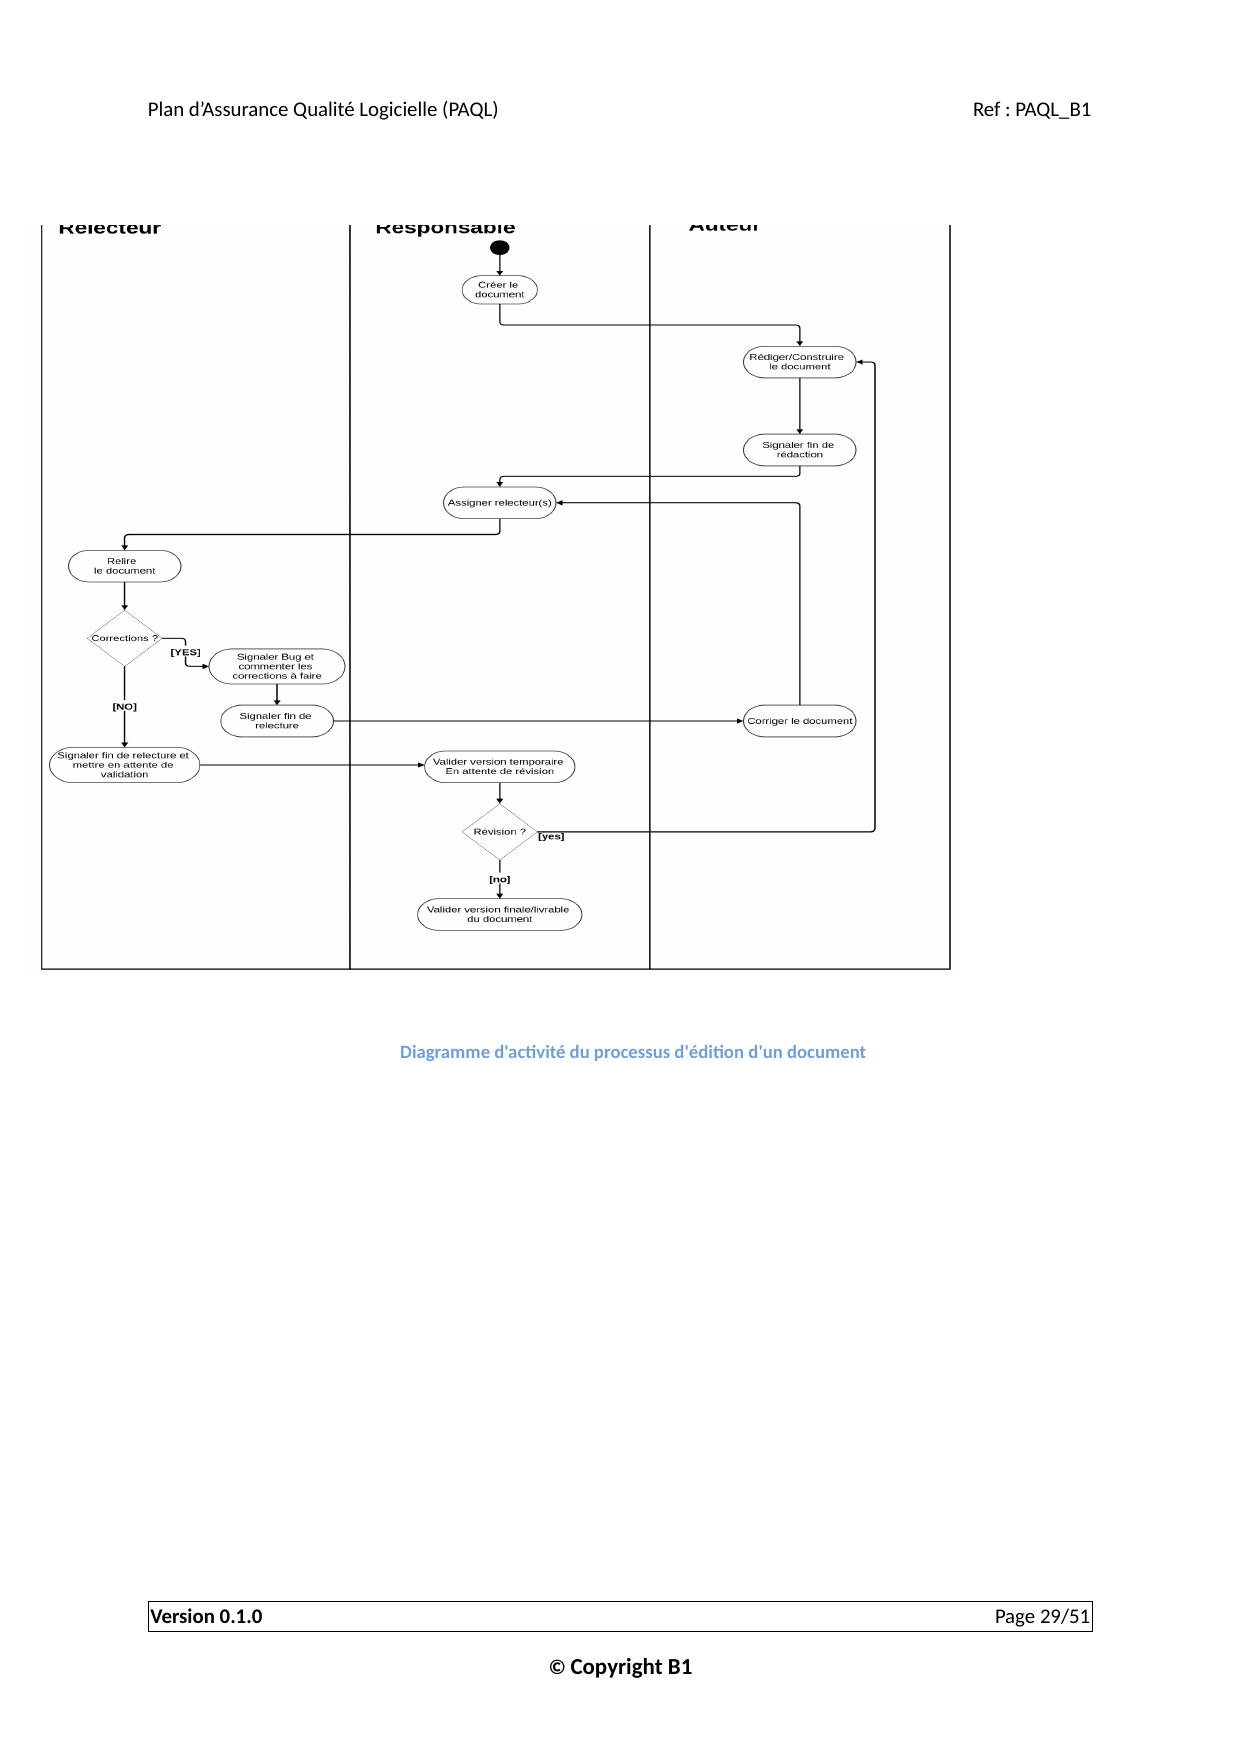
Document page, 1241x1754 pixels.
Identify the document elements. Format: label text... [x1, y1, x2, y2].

text Diagramme d'activité du processus d'édition d'un document [26, 1040, 1240, 1063]
